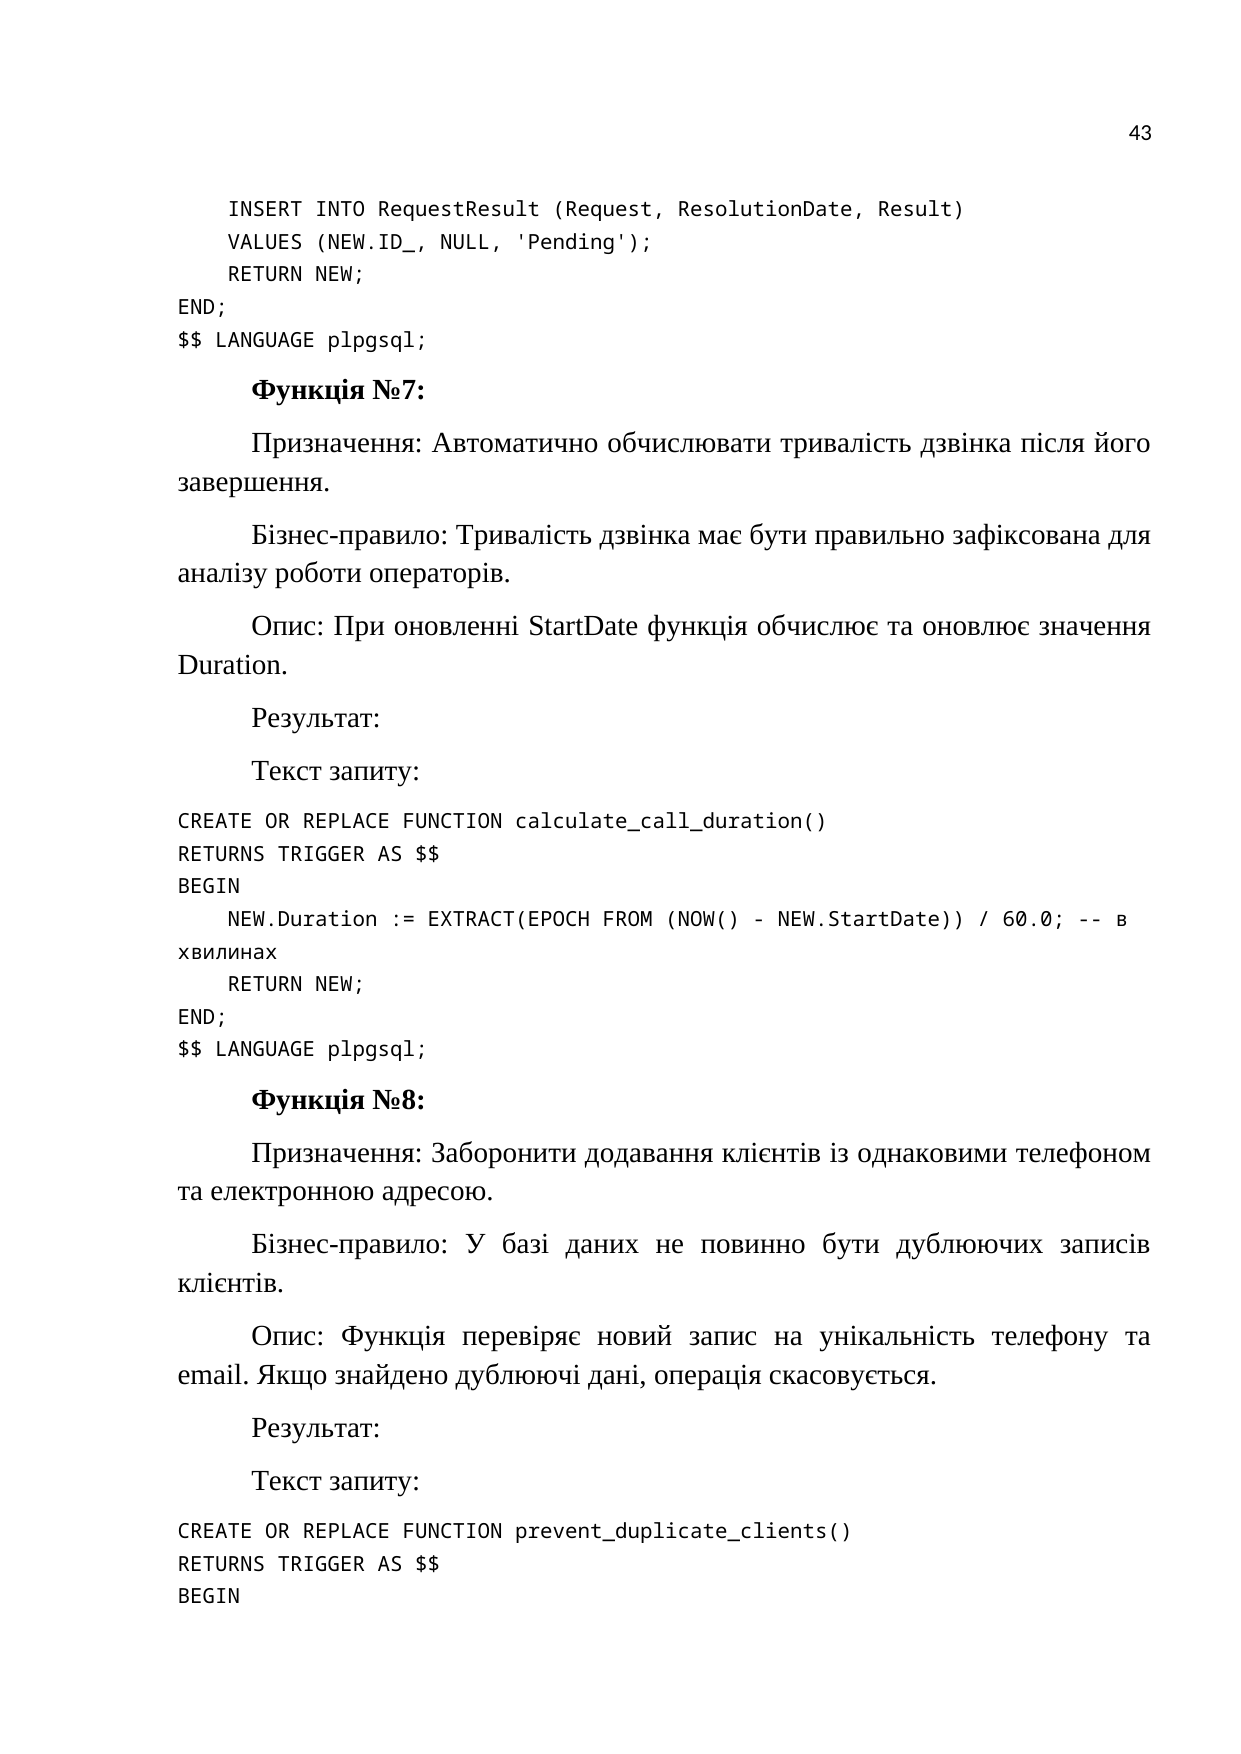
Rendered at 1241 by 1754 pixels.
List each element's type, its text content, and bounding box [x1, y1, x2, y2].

text Бізнес-правило: Тривалість дзвінка має бути правильно зафіксована для аналізу роботи операторів. [177, 517, 1152, 589]
text Результат: [177, 700, 1152, 734]
text Опис: При оновленні StartDate функція обчислює та оновлює значення Duration. [177, 608, 1152, 681]
text Призначення: Автоматично обчислювати тривалість дзвінка після його завершення. [177, 425, 1152, 497]
text CREATE OR REPLACE FUNCTION prevent_duplicate_clients() RETURNS TRIGGER AS $$ BEGIN [177, 1516, 1152, 1610]
text Функція №7: [177, 372, 1152, 406]
text Текст запиту: [177, 753, 1152, 787]
text Результат: [177, 1410, 1152, 1443]
text INSERT INTO RequestResult (Request, ResolutionDate, Result) VALUES (NEW.ID_, NULL, 'Pending'); RETURN NEW; END; $$ LANGUAGE plpgsql; [177, 194, 1152, 353]
text Призначення: Заборонити додавання клієнтів із однаковими телефоном та електронною адресою. [177, 1135, 1152, 1207]
text Функція №8: [177, 1082, 1152, 1115]
text Опис: Функція перевіряє новий запис на унікальність телефону та email. Якщо знайдено дублюючі дані, операція скасовується. [177, 1318, 1152, 1390]
text CREATE OR REPLACE FUNCTION calculate_call_duration() RETURNS TRIGGER AS $$ BEGIN NEW.Duration := EXTRACT(EPOCH FROM (NOW() - NEW.StartDate)) / 60.0; -- в хвилинах RETURN NEW; END; $$ LANGUAGE plpgsql; [177, 806, 1152, 1063]
text Бізнес-правило: У базі даних не повинно бути дублюючих записів клієнтів. [177, 1227, 1152, 1299]
text Текст запиту: [177, 1463, 1152, 1497]
